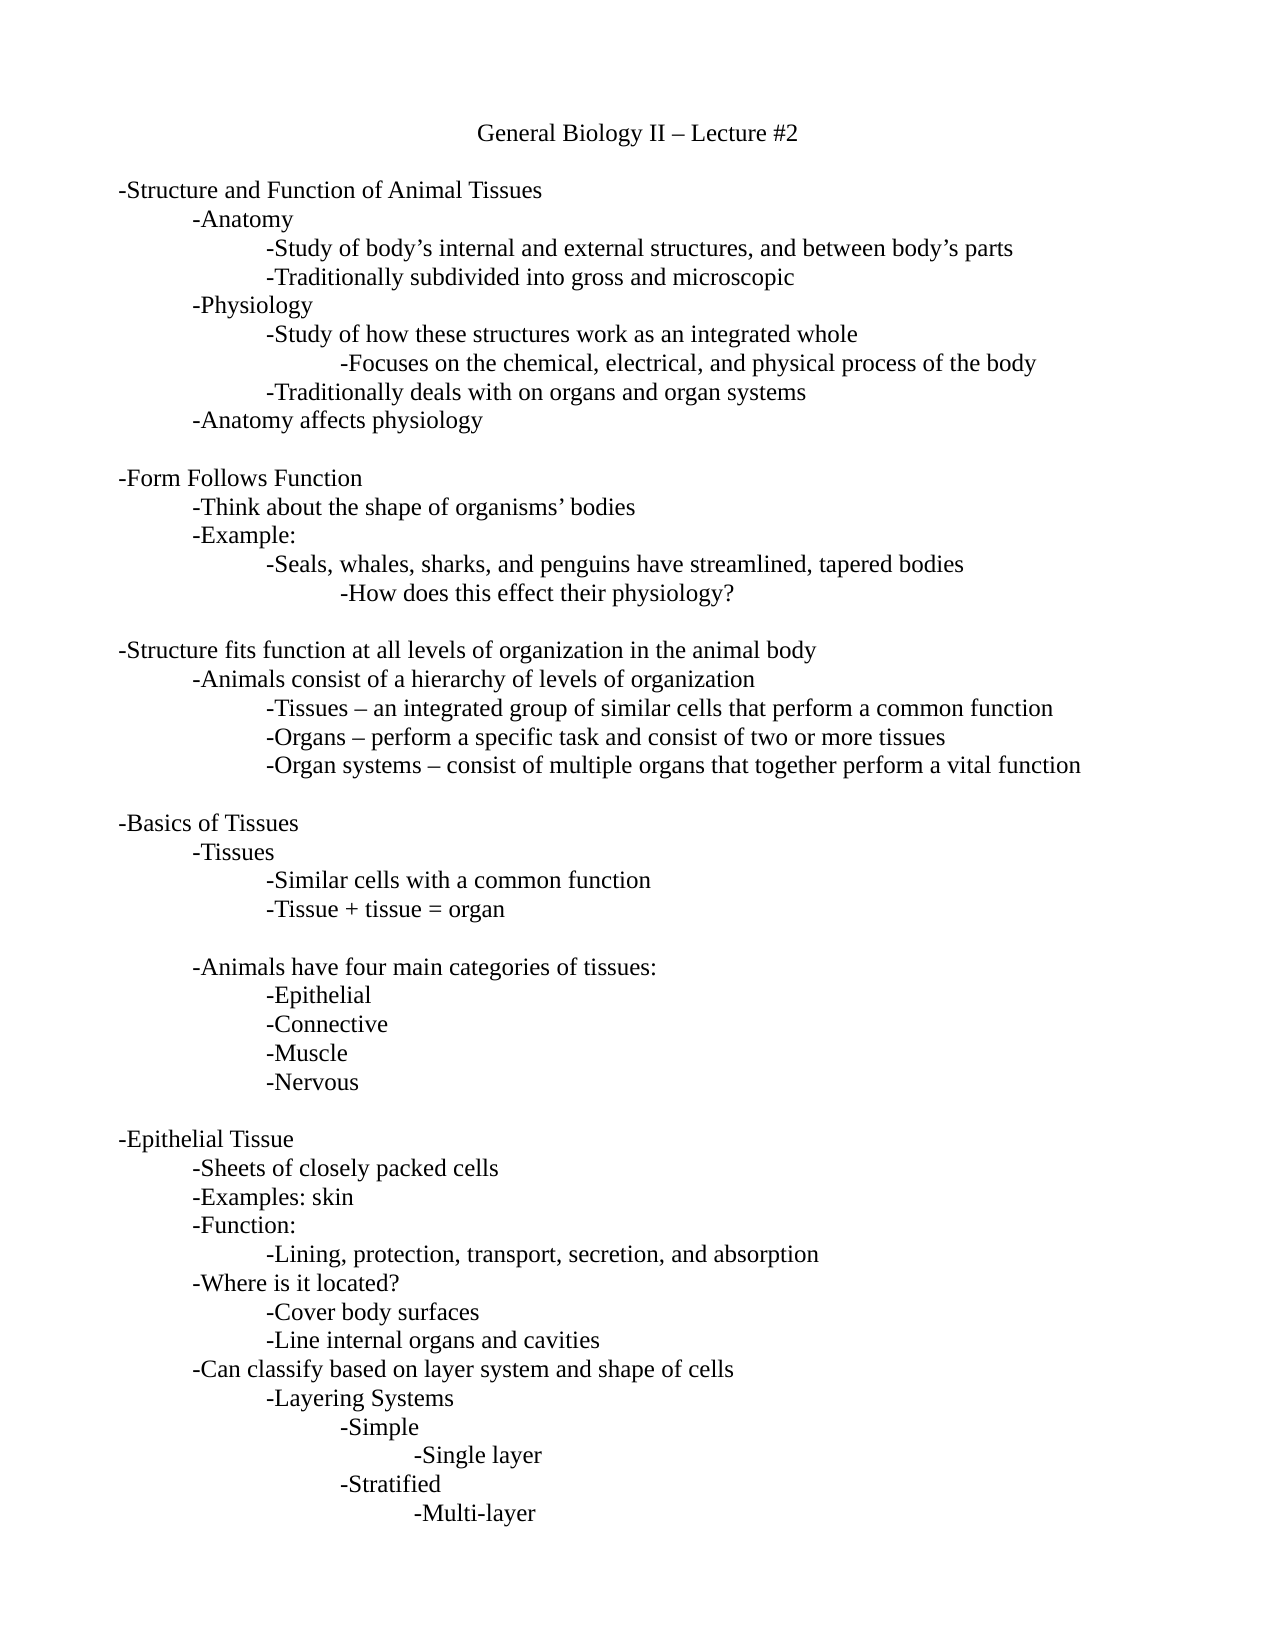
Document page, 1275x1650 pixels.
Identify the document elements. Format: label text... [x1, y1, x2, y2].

text -Study of how these structures work as an integrated whole [118, 319, 1157, 348]
text General Biology II – Lecture #2 [118, 118, 1157, 147]
text -Cover body surfaces [118, 1297, 1157, 1326]
text -Where is it located? [118, 1268, 1157, 1297]
text -Layering Systems [118, 1383, 1157, 1412]
text -Epithelial Tissue [118, 1124, 1157, 1153]
text -Structure and Function of Animal Tissues [118, 176, 1157, 204]
text -Sheets of closely packed cells [118, 1153, 1157, 1182]
text -Tissue + tissue = organ [118, 894, 1157, 923]
text -Study of body’s internal and external structures, and between body’s parts [118, 233, 1157, 262]
text -Basics of Tissues [118, 808, 1157, 837]
text -Think about the shape of organisms’ bodies [118, 492, 1157, 521]
text -Traditionally deals with on organs and organ systems [118, 377, 1157, 406]
text -Stratified [118, 1469, 1157, 1498]
text -Epithelial [118, 981, 1157, 1009]
text -Traditionally subdivided into gross and microscopic [118, 262, 1157, 291]
text -Can classify based on layer system and shape of cells [118, 1354, 1157, 1383]
text -Focuses on the chemical, electrical, and physical process of the body [118, 348, 1157, 377]
text -Muscle [118, 1038, 1157, 1067]
text -Connective [118, 1009, 1157, 1038]
text -Single layer [118, 1441, 1157, 1469]
text -Tissues [118, 837, 1157, 866]
text -Nervous [118, 1067, 1157, 1096]
text -Line internal organs and cavities [118, 1326, 1157, 1354]
text -Simple [118, 1412, 1157, 1441]
text -Structure fits function at all levels of organization in the animal body [118, 636, 1157, 664]
text -Form Follows Function [118, 463, 1157, 492]
text -Animals have four main categories of tissues: [118, 952, 1157, 981]
text -Anatomy [118, 204, 1157, 233]
text -Examples: skin [118, 1182, 1157, 1211]
text -Similar cells with a common function [118, 866, 1157, 894]
text -Example: [118, 521, 1157, 549]
text -Organs – perform a specific task and consist of two or more tissues [118, 722, 1157, 751]
text -Multi-layer [118, 1498, 1157, 1527]
text -How does this effect their physiology? [118, 578, 1157, 607]
text -Seals, whales, sharks, and penguins have streamlined, tapered bodies [118, 549, 1157, 578]
text -Organ systems – consist of multiple organs that together perform a vital function [118, 751, 1157, 779]
text -Physiology [118, 291, 1157, 319]
text -Animals consist of a hierarchy of levels of organization [118, 664, 1157, 693]
text -Anatomy affects physiology [118, 406, 1157, 434]
text -Tissues – an integrated group of similar cells that perform a common function [118, 693, 1157, 722]
text -Lining, protection, transport, secretion, and absorption [118, 1239, 1157, 1268]
text -Function: [118, 1211, 1157, 1239]
